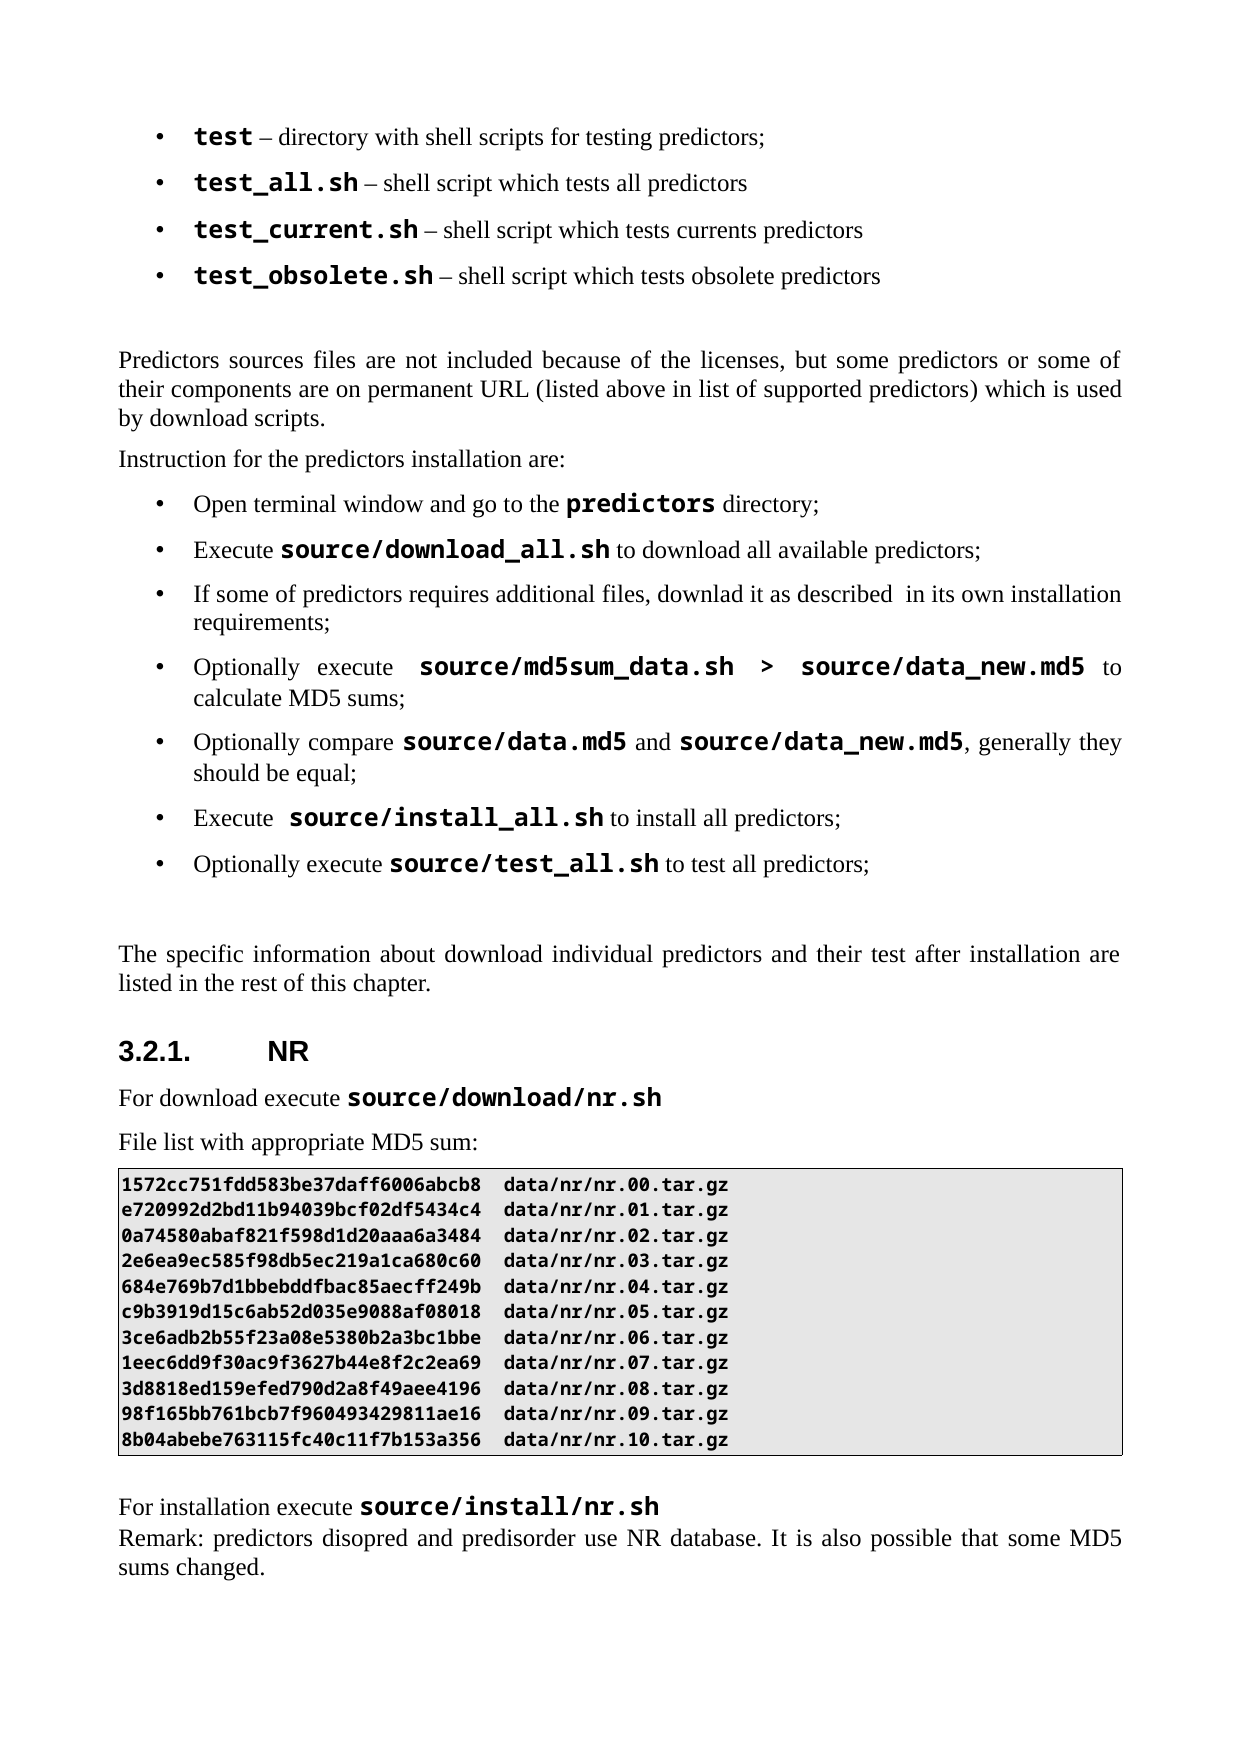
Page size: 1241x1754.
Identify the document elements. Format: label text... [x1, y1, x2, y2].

list test – directory with shell scripts for testing predictors; [156, 118, 1122, 152]
text e720992d2bd11b94039bcf02df5434c4 data/nr/nr.01.tar.gz [119, 1193, 1122, 1219]
text 684e769b7d1bbebddfbac85aecff249b data/nr/nr.04.tar.gz [119, 1270, 1122, 1296]
text Predictors sources files are not included because of the licenses, but some predictors or some of their components are on permanent URL (listed above in list of supported predictors) which is used by download scripts. [118, 346, 1122, 432]
text Remark: predictors disopred and predisorder use NR database. It is also possible that some MD5 sums changed. [118, 1523, 1122, 1580]
list Optionally compare source/data.md5 and source/data_new.md5, generally they should be equal; [156, 724, 1122, 787]
list Execute source/install_all.sh to install all predictors; [156, 799, 1122, 833]
text 3d8818ed159efed790d2a8f49aee4196 data/nr/nr.08.tar.gz [119, 1372, 1122, 1398]
text 1eec6dd9f30ac9f3627b44e8f2c2ea69 data/nr/nr.07.tar.gz [119, 1347, 1122, 1372]
text For download execute source/download/nr.sh [118, 1080, 1122, 1114]
text File list with appropriate MD5 sum: [118, 1127, 1122, 1155]
text For installation execute source/install/nr.sh [118, 1489, 1122, 1523]
text 2e6ea9ec585f98db5ec219a1ca680c60 data/nr/nr.03.tar.gz [119, 1244, 1122, 1270]
text Instruction for the predictors installation are: [118, 444, 1122, 473]
list Execute source/download_all.sh to download all available predictors; [156, 532, 1122, 566]
subtitle NR [118, 1034, 1122, 1068]
list Optionally execute source/test_all.sh to test all predictors; [156, 846, 1122, 880]
list Optionally execute source/md5sum_data.sh > source/data_new.md5 to calculate MD5 sums; [156, 649, 1122, 712]
list test_obsolete.sh – shell script which tests obsolete predictors [156, 258, 1122, 292]
list test_current.sh – shell script which tests currents predictors [156, 211, 1122, 245]
text 0a74580abaf821f598d1d20aaa6a3484 data/nr/nr.02.tar.gz [119, 1219, 1122, 1244]
text 98f165bb761bcb7f960493429811ae16 data/nr/nr.09.tar.gz [119, 1398, 1122, 1423]
text The specific information about download individual predictors and their test after installation are listed in the rest of this chapter. [118, 939, 1122, 997]
text 3ce6adb2b55f23a08e5380b2a3bc1bbe data/nr/nr.06.tar.gz [119, 1321, 1122, 1347]
text 8b04abebe763115fc40c11f7b153a356 data/nr/nr.10.tar.gz [119, 1423, 1122, 1455]
list test_all.sh – shell script which tests all predictors [156, 165, 1122, 199]
list Open terminal window and go to the predictors directory; [156, 486, 1122, 520]
list If some of predictors requires additional files, downlad it as described in its own installation requirements; [156, 579, 1122, 636]
text 1572cc751fdd583be37daff6006abcb8 data/nr/nr.00.tar.gz [119, 1169, 1122, 1193]
text c9b3919d15c6ab52d035e9088af08018 data/nr/nr.05.tar.gz [119, 1296, 1122, 1321]
